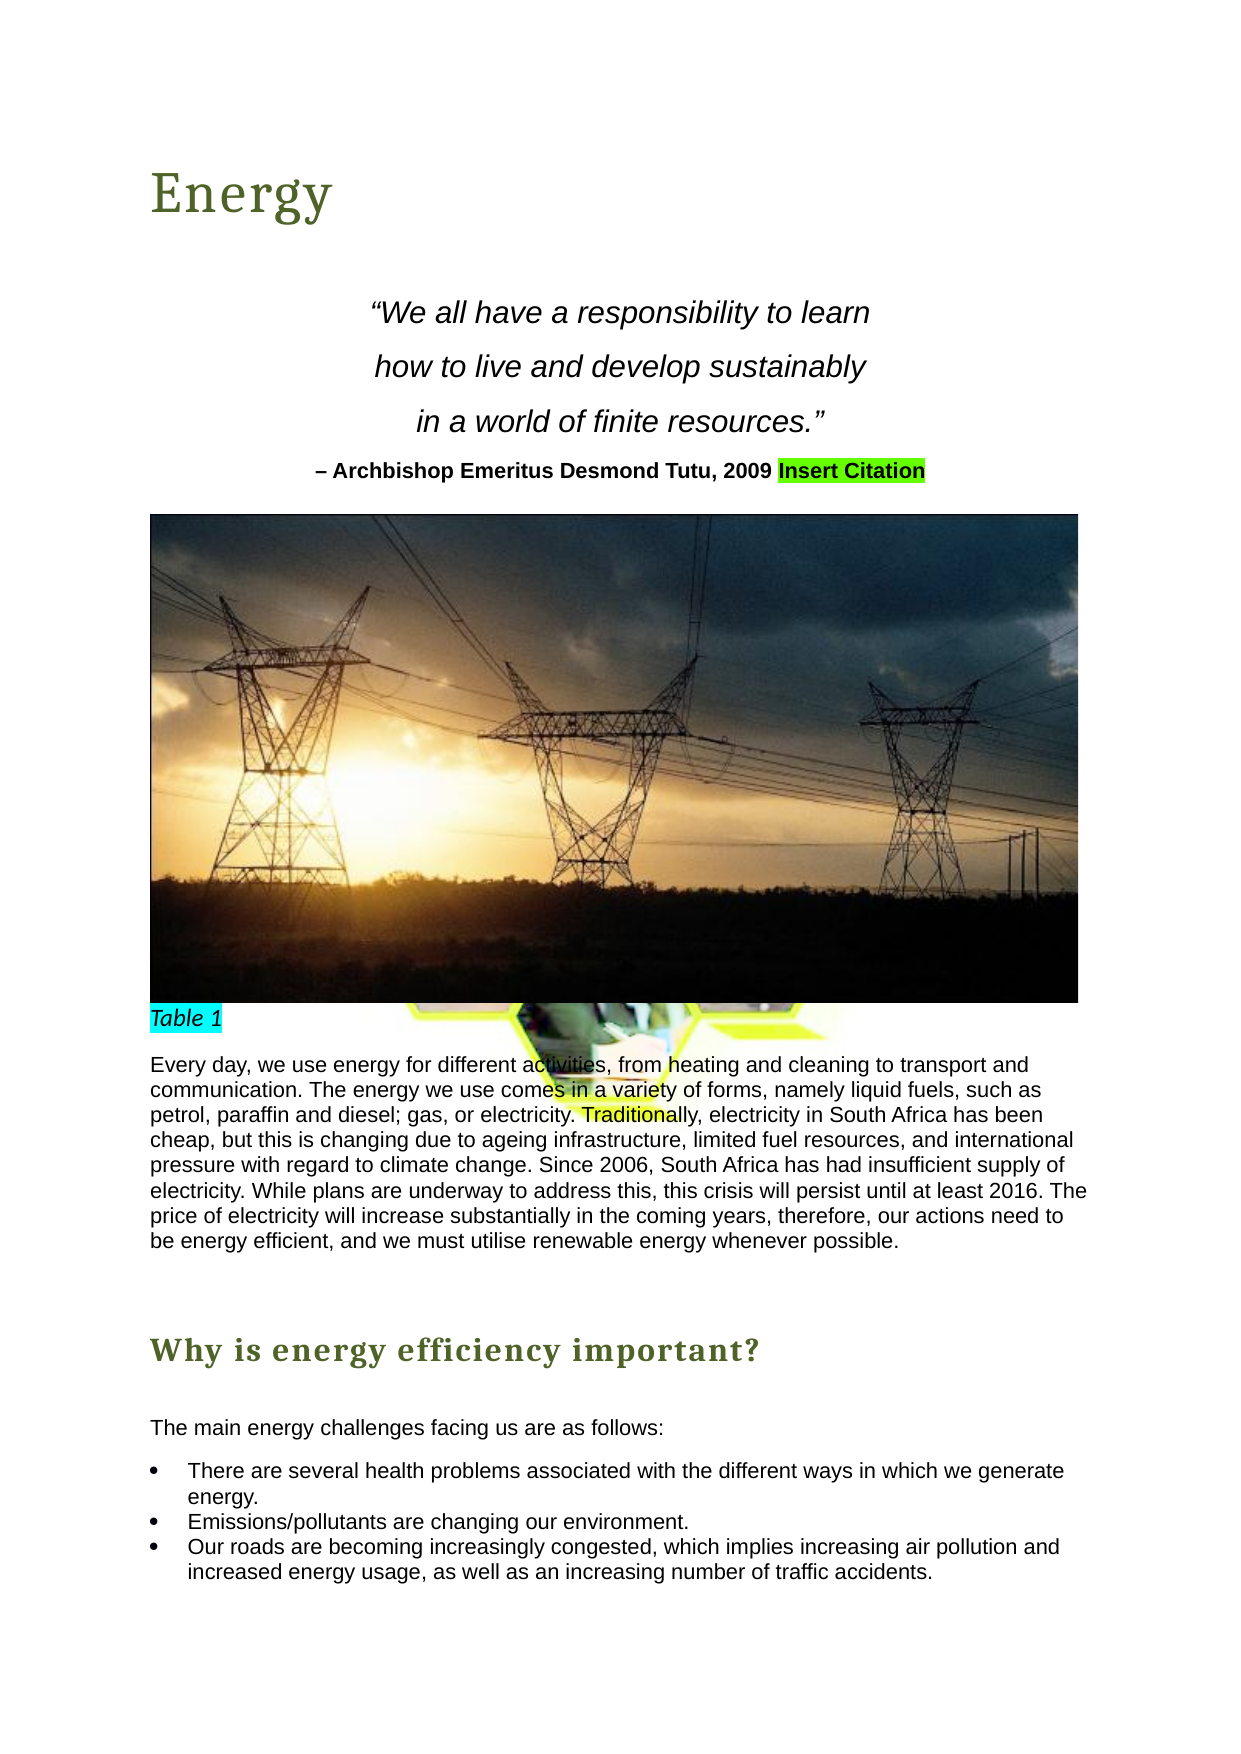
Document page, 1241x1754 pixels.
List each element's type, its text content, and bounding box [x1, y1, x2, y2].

picture [345, 1033, 896, 1052]
title Energy [150, 159, 1090, 227]
text how to live and develop sustainably [150, 348, 1090, 384]
text The main energy challenges facing us are as follows: [150, 1414, 1090, 1440]
list Our roads are becoming increasingly congested, which implies increasing air pollution and increased energy usage, as well as an increasing number of traffic accidents. [150, 1534, 1090, 1584]
subtitle Why is energy efficiency important? [150, 1331, 1090, 1369]
list There are several health problems associated with the different ways in which we generate energy. [150, 1458, 1090, 1509]
picture [150, 514, 1079, 1003]
text Every day, we use energy for different activities, from heating and cleaning to transport and communication. The energy we use comes in a variety of forms, namely liquid fuels, such as petrol, paraffin and diesel; gas, or electricity. Traditionally, electricity in South Africa has been cheap, but this is changing due to ageing infrastructure, limited fuel resources, and international pressure with regard to climate change. Since 2006, South Africa has had insufficient supply of electricity. While plans are underway to address this, this crisis will persist until at least 2016. The price of electricity will increase substantially in the coming years, therefore, our actions need to be energy efficient, and we must utilise renewable energy whenever possible. [150, 1052, 1090, 1253]
list Emissions/pollutants are changing our environment. [150, 1509, 1090, 1534]
text in a world of finite resources.” [150, 403, 1090, 439]
text “We all have a responsibility to learn [150, 294, 1090, 330]
text – Archbishop Emeritus Desmond Tutu, 2009 Insert Citation [150, 458, 1090, 483]
text Table 1 [150, 1003, 1078, 1033]
